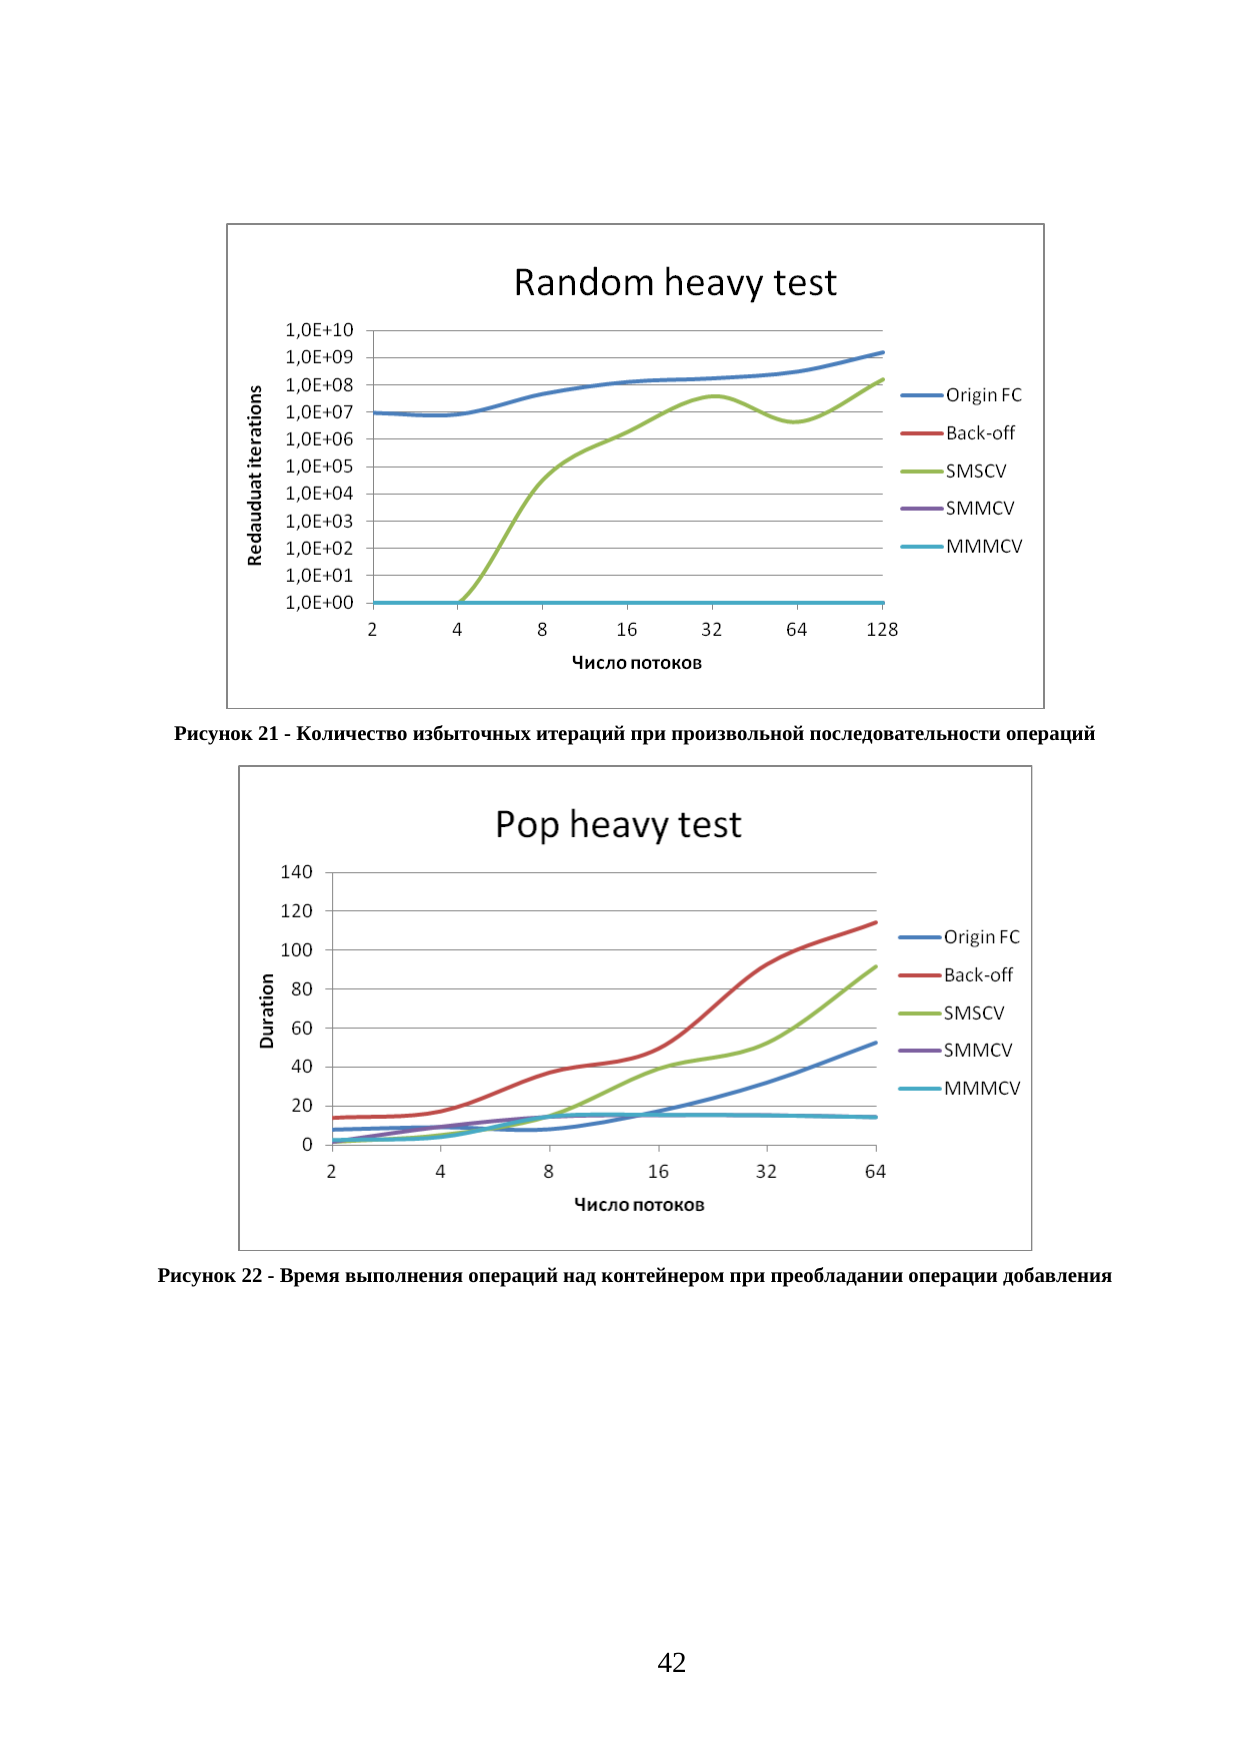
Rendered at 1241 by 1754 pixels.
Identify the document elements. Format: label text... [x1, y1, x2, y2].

picture [225, 223, 1045, 709]
picture [237, 765, 1033, 1251]
text Рисунок 22 - Время выполнения операций над контейнером при преобладании операции добавления [148, 1263, 1122, 1287]
text Рисунок 21 - Количество избыточных итераций при произвольной последовательности операций [148, 721, 1122, 745]
